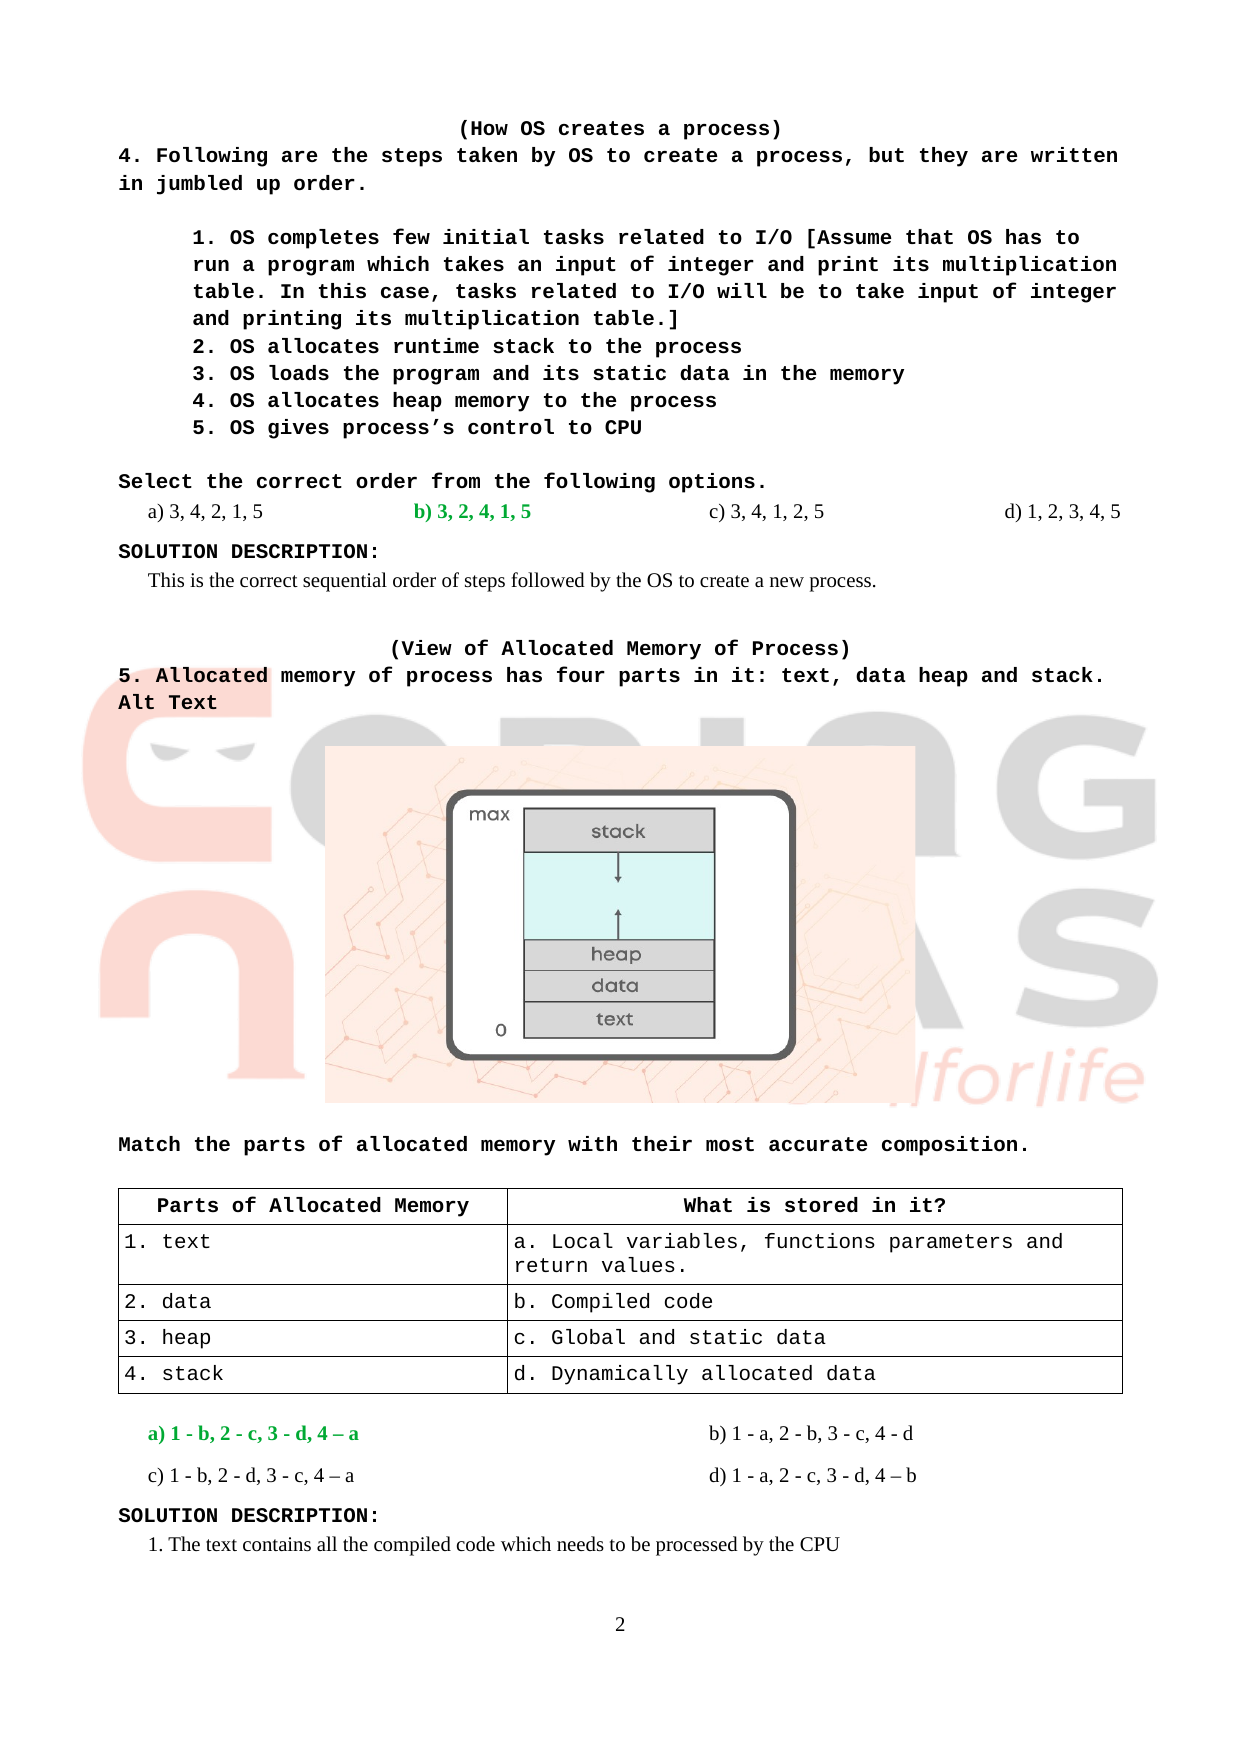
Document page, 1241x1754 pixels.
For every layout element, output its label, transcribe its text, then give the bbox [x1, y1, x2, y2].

text SOLUTION DESCRIPTION: [118, 541, 1122, 564]
table_header What is stored in it? [508, 1189, 1122, 1224]
text SOLUTION DESCRIPTION: [118, 1505, 1122, 1529]
text This is the correct sequential order of steps followed by the OS to create a new process. [118, 568, 1122, 592]
text (View of Allocated Memory of Process) [118, 637, 1122, 661]
text 5. Allocated memory of process has four parts in it: text, data heap and stack. [118, 665, 1122, 688]
text Select the correct order from the following options. [118, 472, 1122, 495]
table_cell a. Local variables, functions parameters and return values. [508, 1225, 1122, 1284]
text a) 3, 4, 2, 1, 5 b) 3, 2, 4, 1, 5 c) 3, 4, 1, 2, 5 d) 1, 2, 3, 4, 5 [148, 499, 1122, 523]
table_cell c. Global and static data [508, 1321, 1122, 1356]
text 4. OS allocates heap memory to the process [192, 390, 1122, 414]
text 3. OS loads the program and its static data in the memory [192, 363, 1122, 386]
text Match the parts of allocated memory with their most accurate composition. [118, 1134, 1122, 1157]
table_cell d. Dynamically allocated data [508, 1357, 1122, 1392]
picture [325, 746, 916, 1103]
text a) 1 - b, 2 - c, 3 - d, 4 – a b) 1 - a, 2 - b, 3 - c, 4 - d [148, 1421, 1122, 1445]
table_cell 4. stack [119, 1357, 507, 1392]
table_header Parts of Allocated Memory [119, 1189, 507, 1224]
text (How OS creates a process) [118, 118, 1122, 142]
table_cell 3. heap [119, 1321, 507, 1356]
text 4. Following are the steps taken by OS to create a process, but they are written in jumbled up order. [118, 145, 1122, 196]
text 5. OS gives process’s control to CPU [192, 417, 1122, 441]
text 1. The text contains all the compiled code which needs to be processed by the CPU [118, 1532, 1122, 1556]
text 1. OS completes few initial tasks related to I/O [Assume that OS has to run a program which takes an input of integer and print its multiplication table. In this case, tasks related to I/O will be to take input of integer and printing its multiplication table.] [192, 227, 1122, 332]
table_cell b. Compiled code [508, 1285, 1122, 1320]
table_cell 2. data [119, 1285, 507, 1320]
text 2. OS allocates runtime stack to the process [192, 336, 1122, 359]
table_cell 1. text [119, 1225, 507, 1284]
text c) 1 - b, 2 - d, 3 - c, 4 – a d) 1 - a, 2 - c, 3 - d, 4 – b [148, 1463, 1122, 1487]
text Alt Text [118, 692, 1122, 716]
